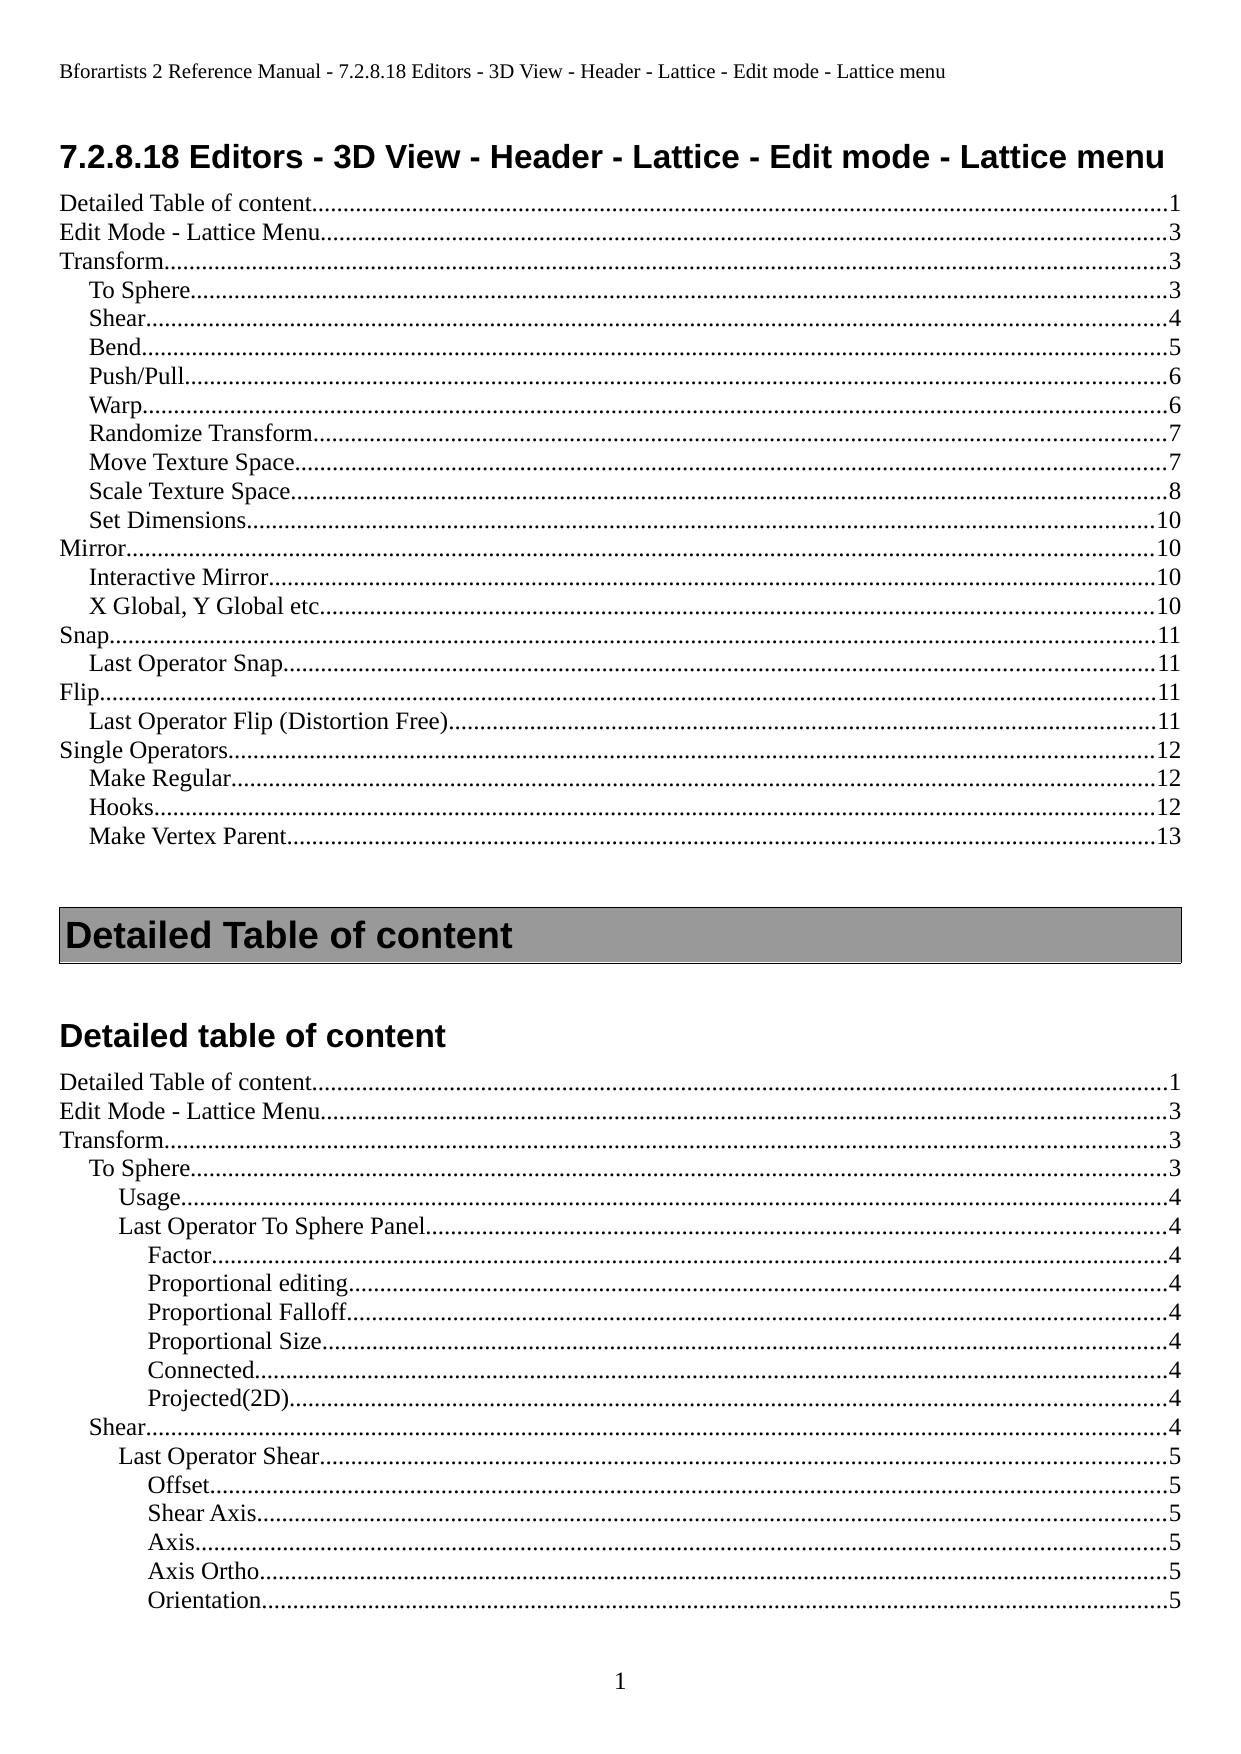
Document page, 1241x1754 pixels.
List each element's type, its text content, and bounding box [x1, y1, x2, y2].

text Push/Pull 6 [88, 361, 1181, 390]
text Detailed Table of content 1 [59, 188, 1181, 217]
text Detailed Table of content 1 [59, 1067, 1181, 1096]
subtitle 7.2.8.18 Editors - 3D View - Header - Lattice - Edit mode - Lattice menu [59, 138, 1181, 176]
text Make Regular 12 [88, 763, 1181, 792]
text Connected 4 [147, 1355, 1181, 1383]
text Axis 5 [147, 1527, 1181, 1556]
text Offset 5 [147, 1470, 1181, 1498]
table_header Detailed Table of content [60, 908, 1181, 962]
text Shear 4 [88, 303, 1181, 332]
text Mirror 10 [59, 533, 1181, 562]
text Make Vertex Parent 13 [88, 821, 1181, 850]
text Last Operator Flip (Distortion Free) 11 [88, 706, 1181, 735]
text Edit Mode - Lattice Menu 3 [59, 217, 1181, 246]
text Last Operator To Sphere Panel 4 [118, 1211, 1181, 1240]
text Scale Texture Space 8 [88, 476, 1181, 505]
text Hooks 12 [88, 792, 1181, 821]
text Axis Ortho 5 [147, 1556, 1181, 1585]
text Transform 3 [59, 1125, 1181, 1153]
text Interactive Mirror 10 [88, 562, 1181, 591]
text To Sphere 3 [88, 275, 1181, 303]
text Shear Axis 5 [147, 1498, 1181, 1527]
text Randomize Transform 7 [88, 418, 1181, 447]
text Flip 11 [59, 677, 1181, 706]
text Warp 6 [88, 390, 1181, 418]
text Usage 4 [118, 1182, 1181, 1211]
text Edit Mode - Lattice Menu 3 [59, 1096, 1181, 1125]
text Last Operator Snap 11 [88, 648, 1181, 677]
text To Sphere 3 [88, 1153, 1181, 1182]
text Shear 4 [88, 1412, 1181, 1441]
text Set Dimensions 10 [88, 505, 1181, 533]
text Single Operators 12 [59, 735, 1181, 763]
text Snap 11 [59, 620, 1181, 648]
text Orientation 5 [147, 1585, 1181, 1613]
text X Global, Y Global etc. 10 [88, 591, 1181, 620]
text Proportional editing 4 [147, 1268, 1181, 1297]
text Factor 4 [147, 1240, 1181, 1268]
text Last Operator Shear 5 [118, 1441, 1181, 1470]
text Proportional Size 4 [147, 1326, 1181, 1355]
subtitle Detailed table of content [59, 1016, 1181, 1055]
text Move Texture Space 7 [88, 447, 1181, 476]
text Projected(2D) 4 [147, 1383, 1181, 1412]
text Bend 5 [88, 332, 1181, 361]
text Proportional Falloff 4 [147, 1297, 1181, 1326]
text Transform 3 [59, 246, 1181, 275]
